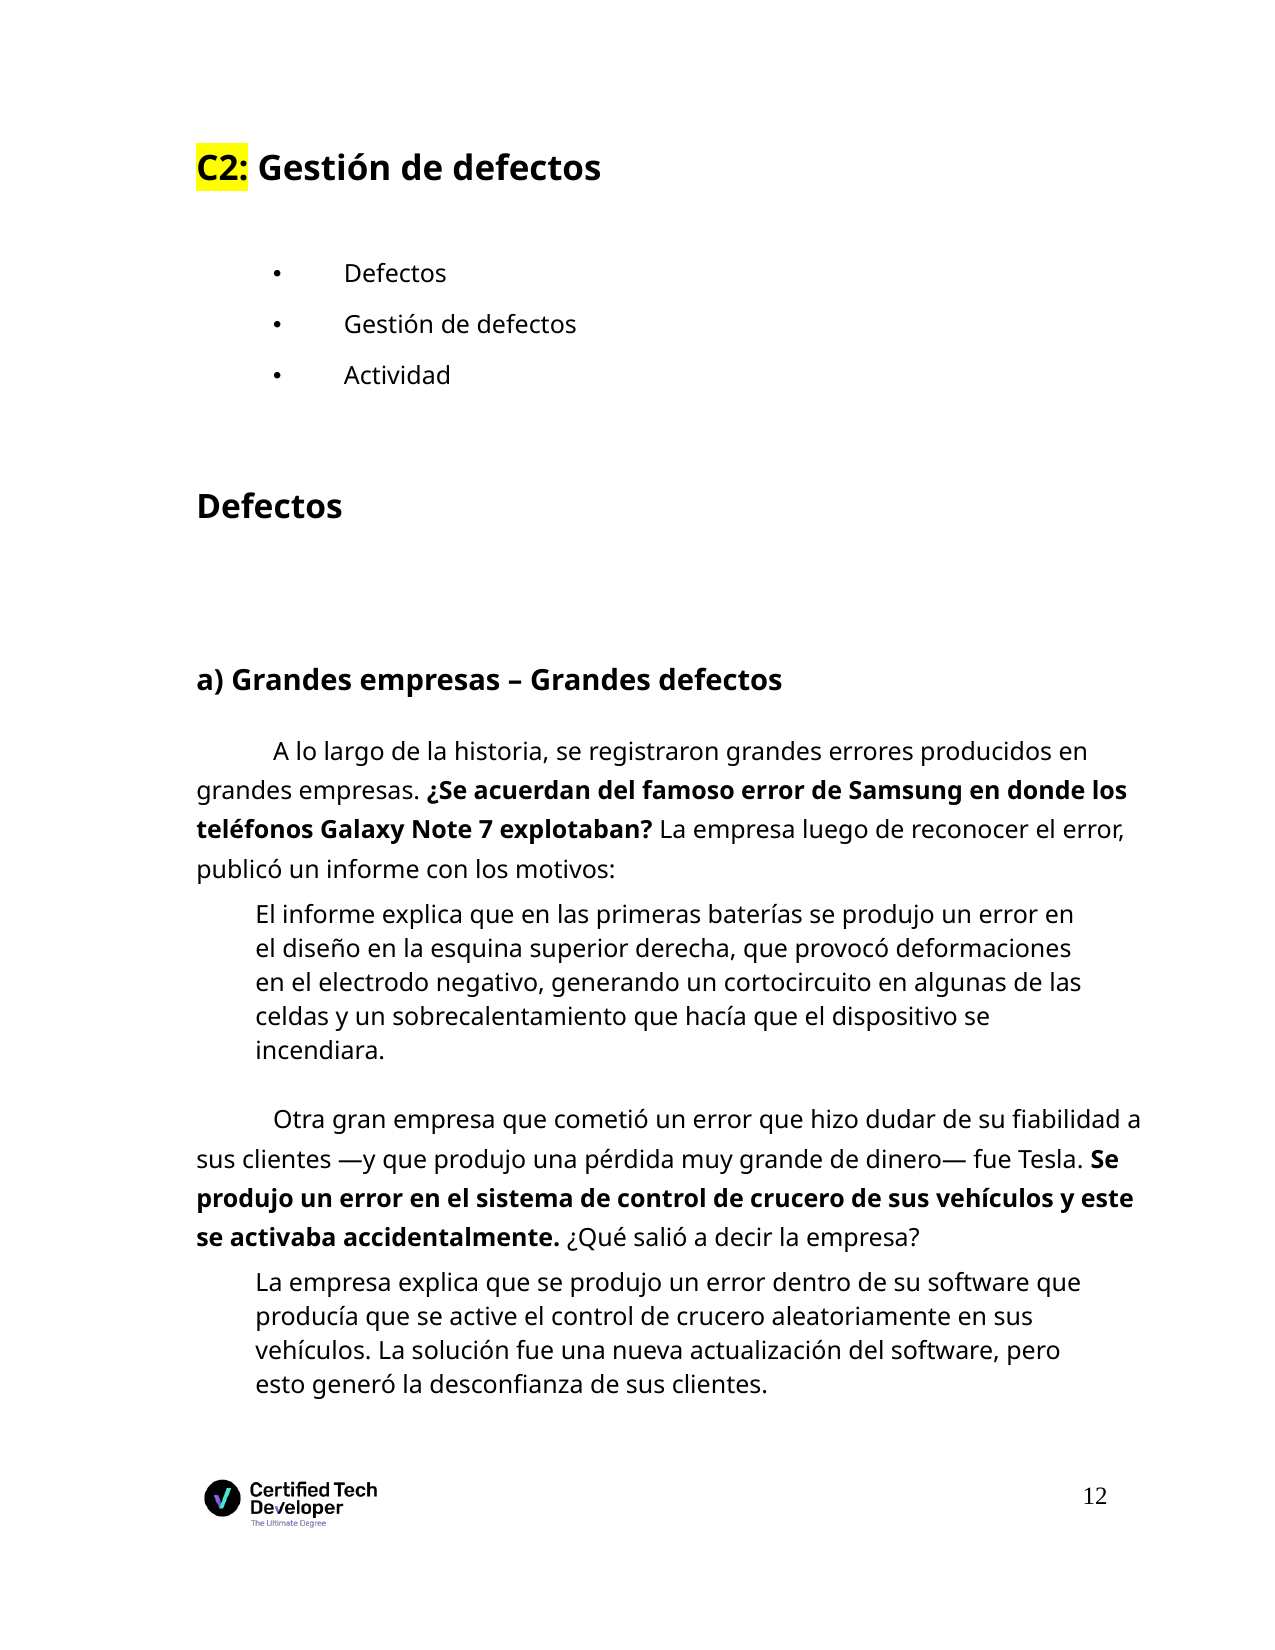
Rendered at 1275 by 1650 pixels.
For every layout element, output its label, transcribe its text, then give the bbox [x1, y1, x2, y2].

subtitle a) Grandes empresas – Grandes defectos [196, 659, 1156, 698]
text La empresa explica que se produjo un error dentro de su software que producía que se active el control de crucero aleatoriamente en sus vehículos. La solución fue una nueva actualización del software, pero esto generó la desconfianza de sus clientes. [255, 1265, 1097, 1401]
text Otra gran empresa que cometió un error que hizo dudar de su fiabilidad a sus clientes —y que produjo una pérdida muy grande de dinero— fue Tesla. Se produjo un error en el sistema de control de crucero de sus vehículos y este se activaba accidentalmente. ¿Qué salió a decir la empresa? [196, 1102, 1156, 1254]
picture [196, 1466, 388, 1532]
subtitle C2: Gestión de defectos [196, 143, 1156, 191]
text A lo largo de la historia, se registraron grandes errores producidos en grandes empresas. ¿Se acuerdan del famoso error de Samsung en donde los teléfonos Galaxy Note 7 explotaban? La empresa luego de reconocer el error, publicó un informe con los motivos: [196, 734, 1156, 885]
list Gestión de defectos [273, 307, 1156, 341]
subtitle Defectos [196, 482, 1156, 528]
list Actividad [273, 358, 1156, 392]
list Defectos [273, 256, 1156, 290]
text El informe explica que en las primeras baterías se produjo un error en el diseño en la esquina superior derecha, que provocó deformaciones en el electrodo negativo, generando un cortocircuito en algunas de las celdas y un sobrecalentamiento que hacía que el dispositivo se incendiara. [255, 896, 1097, 1067]
